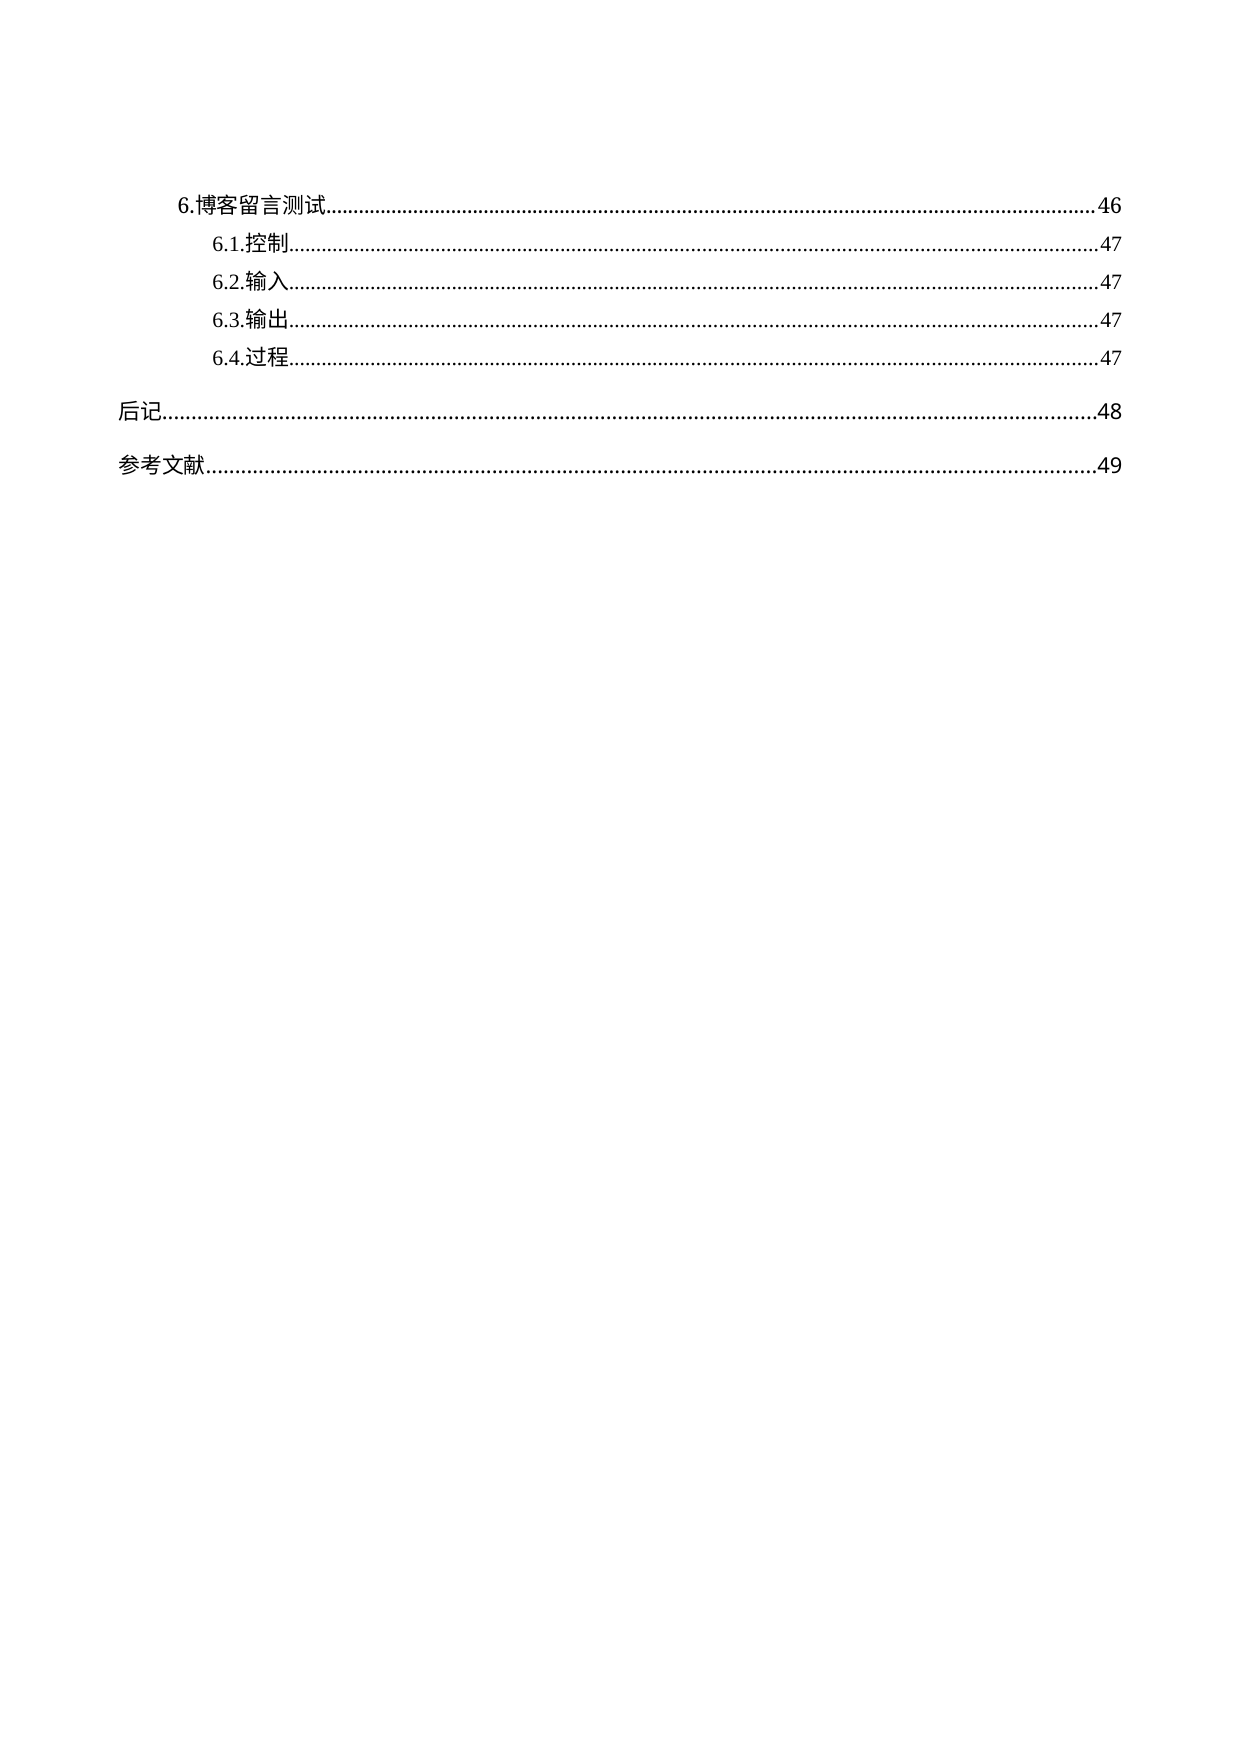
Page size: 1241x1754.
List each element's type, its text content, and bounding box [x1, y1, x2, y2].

text 6.博客留言测试 46 [177, 188, 1122, 219]
text 6.2.输入 47 [207, 264, 1122, 295]
text 6.1.控制 47 [207, 226, 1122, 257]
text 6.3.输出 47 [207, 302, 1122, 333]
text 6.4.过程 47 [207, 339, 1122, 371]
text 后记 48 [118, 394, 1122, 425]
text 参考文献 49 [118, 448, 1122, 480]
